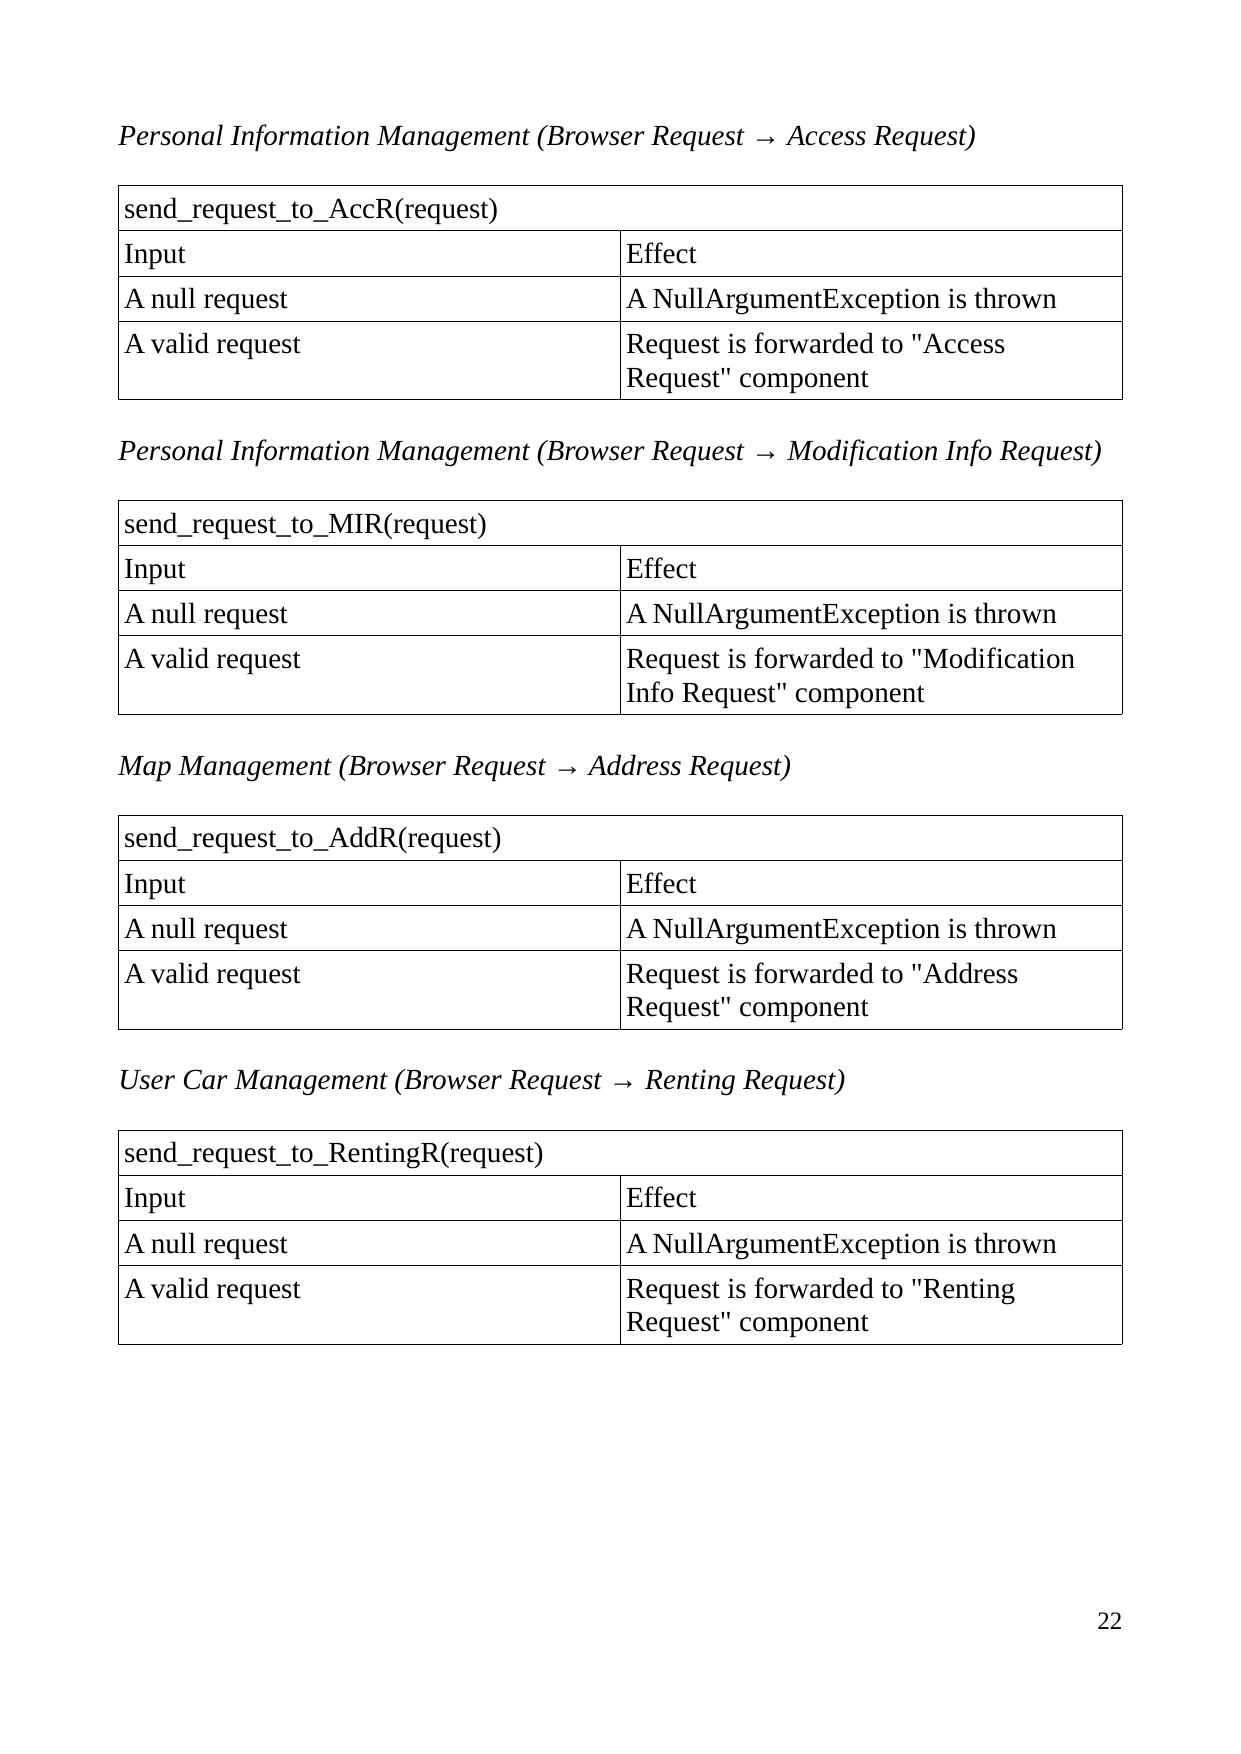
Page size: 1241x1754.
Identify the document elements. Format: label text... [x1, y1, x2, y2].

table_cell A valid request [119, 322, 620, 399]
table_cell A null request [119, 906, 620, 950]
table_header Effect [621, 546, 1122, 590]
table_cell A NullArgumentException is thrown [621, 906, 1122, 950]
table_cell Request is forwarded to "Modification Info Request" component [621, 636, 1122, 714]
table_cell A null request [119, 1221, 620, 1265]
table_cell A valid request [119, 1266, 620, 1344]
table_header Input [119, 1176, 620, 1220]
table_cell A valid request [119, 636, 620, 714]
text Personal Information Management (Browser Request → Access Request) [118, 118, 1122, 152]
table_cell A null request [119, 277, 620, 321]
table_cell A null request [119, 591, 620, 635]
text Personal Information Management (Browser Request → Modification Info Request) [118, 433, 1122, 466]
table_cell A valid request [119, 951, 620, 1029]
table_header Input [119, 546, 620, 590]
table_header Input [119, 861, 620, 905]
table_header Effect [621, 1176, 1122, 1220]
table_cell Request is forwarded to "Access Request" component [621, 322, 1122, 399]
text User Car Management (Browser Request → Renting Request) [118, 1062, 1122, 1096]
table_header Effect [621, 861, 1122, 905]
table_cell A NullArgumentException is thrown [621, 591, 1122, 635]
table_cell A NullArgumentException is thrown [621, 277, 1122, 321]
table_header send_request_to_AccR(request) [119, 186, 1122, 230]
table_header send_request_to_AddR(request) [119, 816, 1122, 860]
table_cell A NullArgumentException is thrown [621, 1221, 1122, 1265]
table_header send_request_to_RentingR(request) [119, 1131, 1122, 1175]
table_cell Request is forwarded to "Renting Request" component [621, 1266, 1122, 1344]
table_header Input [119, 231, 620, 276]
text Map Management (Browser Request → Address Request) [118, 748, 1122, 781]
table_header Effect [621, 231, 1122, 276]
table_header send_request_to_MIR(request) [119, 501, 1122, 545]
table_cell Request is forwarded to "Address Request" component [621, 951, 1122, 1029]
